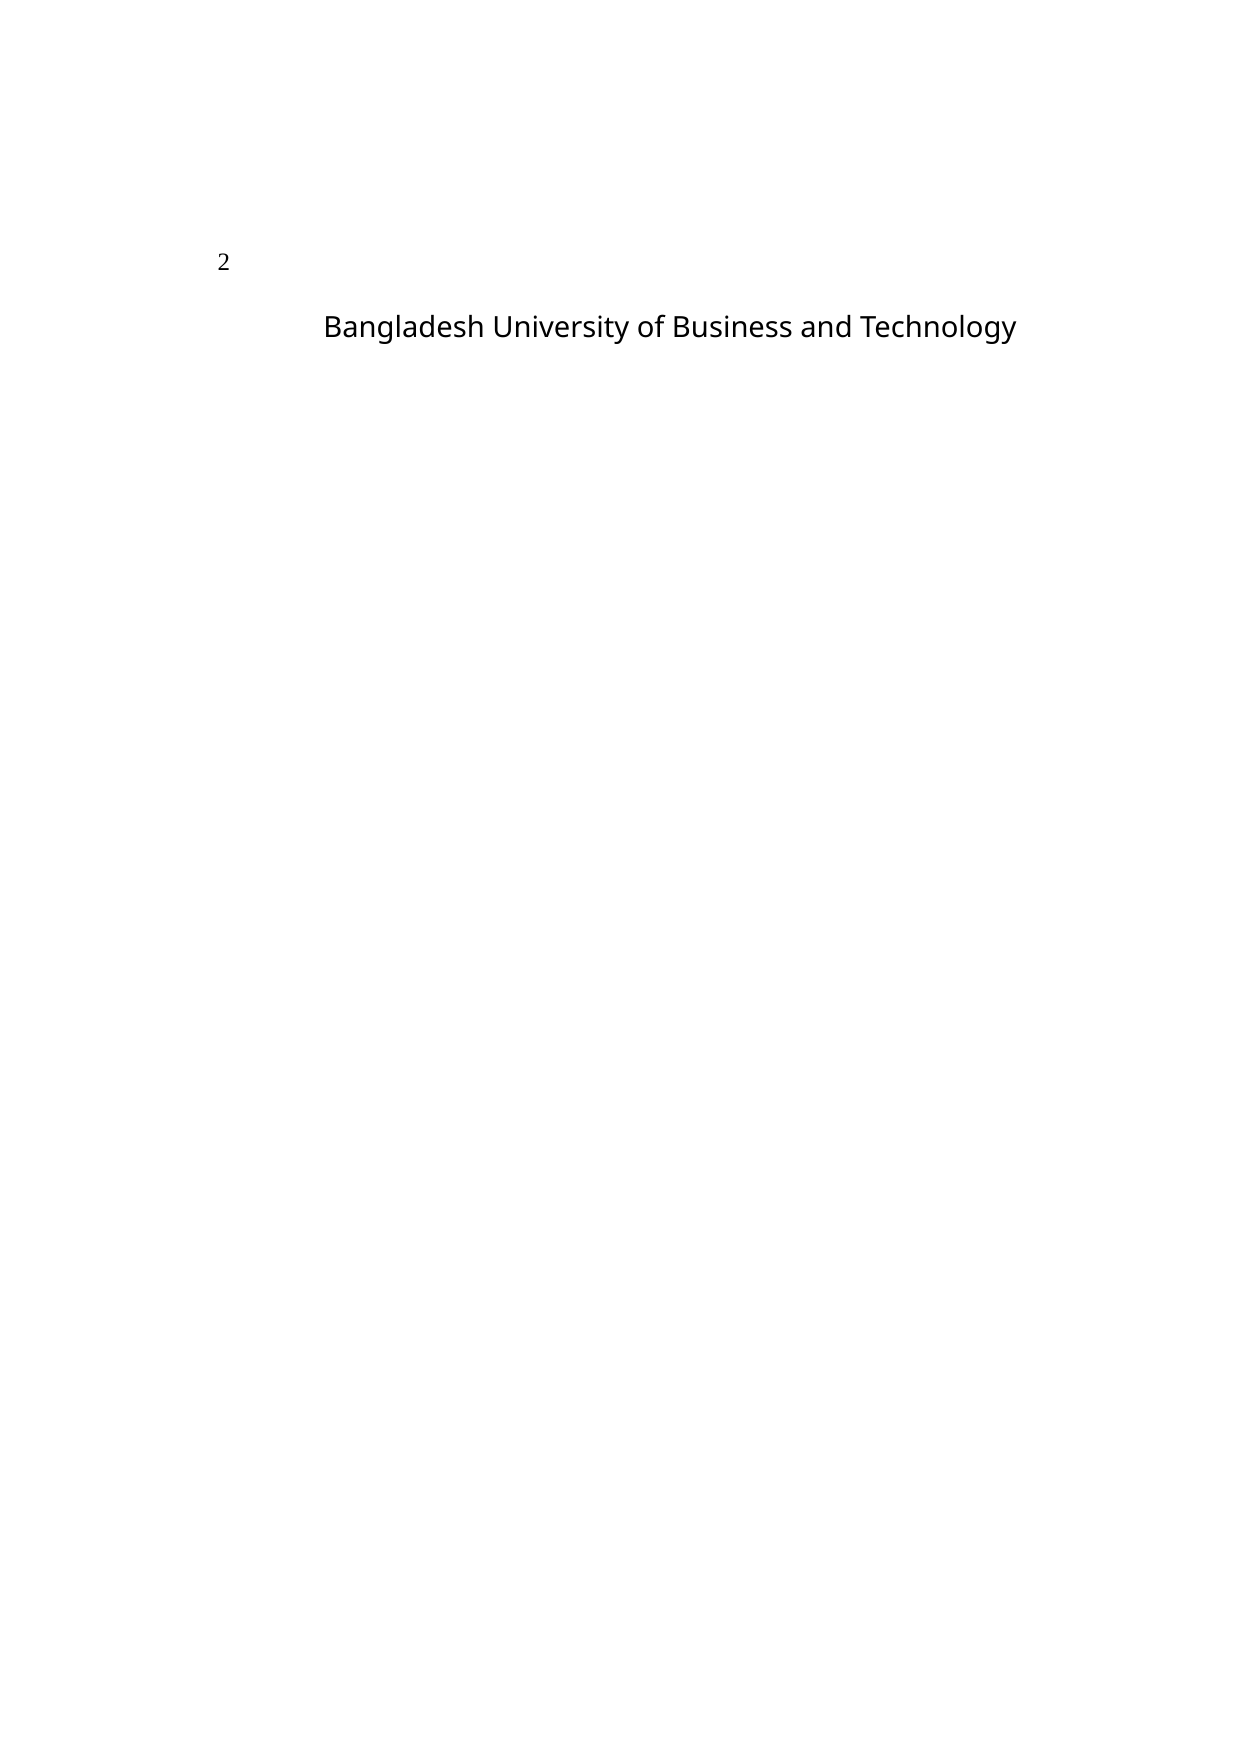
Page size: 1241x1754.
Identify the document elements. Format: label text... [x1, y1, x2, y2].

text Bangladesh University of Business and Technology [217, 306, 1122, 346]
